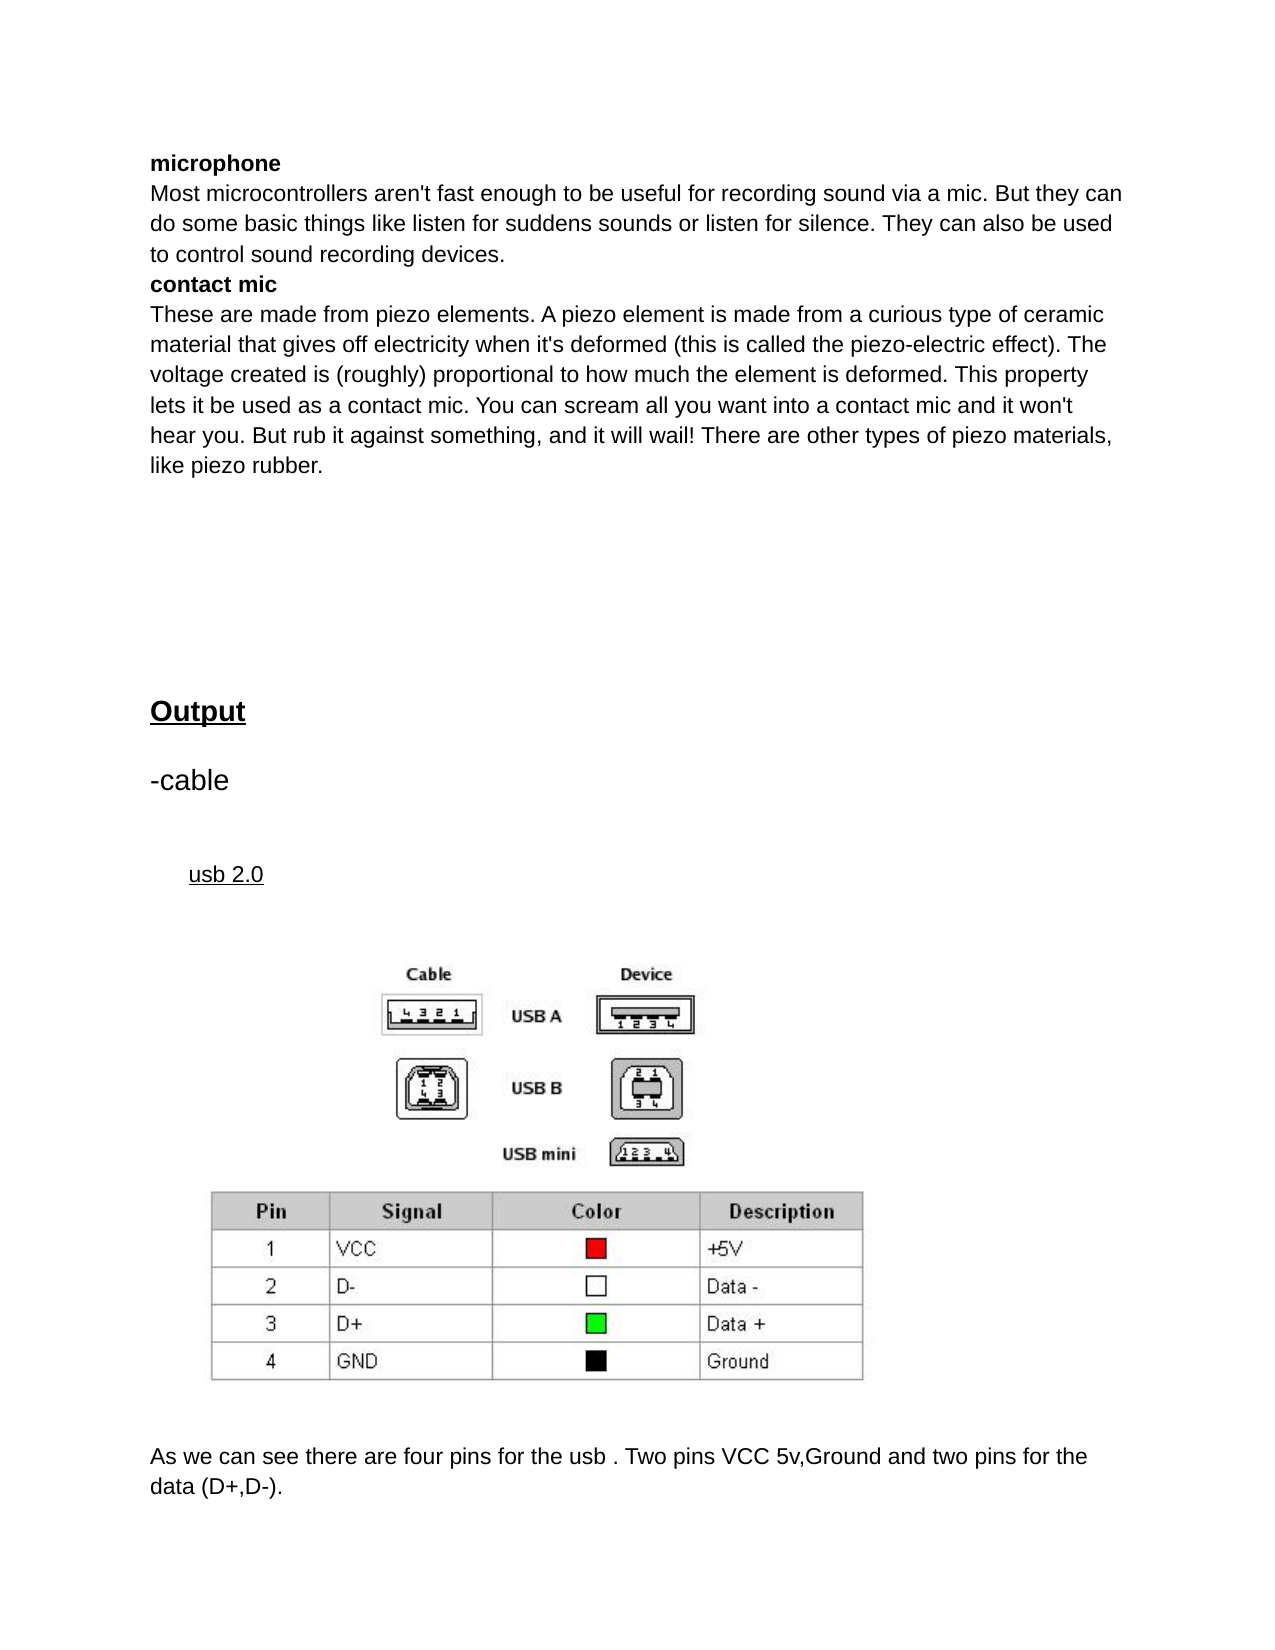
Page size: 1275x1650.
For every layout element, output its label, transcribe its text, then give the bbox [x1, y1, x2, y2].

text contact mic [150, 271, 1125, 297]
text -cable [150, 762, 1125, 796]
text Output [150, 694, 1125, 727]
picture [168, 940, 904, 1421]
text These are made from piezo elements. A piezo element is made from a curious type of ceramic material that gives off electricity when it's deformed (this is called the piezo-electric effect). The voltage created is (roughly) proportional to how much the element is deformed. This property lets it be used as a contact mic. You can scream all you want into a contact mic and it won't hear you. But rub it against something, and it will wail! There are other types of piezo materials, like piezo rubber. [150, 301, 1125, 478]
text Most microcontrollers aren't fast enough to be useful for recording sound via a mic. But they can do some basic things like listen for suddens sounds or listen for silence. They can also be used to control sound recording devices. [150, 180, 1125, 267]
text microphone [150, 150, 1125, 176]
text usb 2.0 [150, 861, 1125, 888]
text As we can see there are four pins for the usb . Two pins VCC 5v,Ground and two pins for the data (D+,D-). [150, 1443, 1125, 1499]
